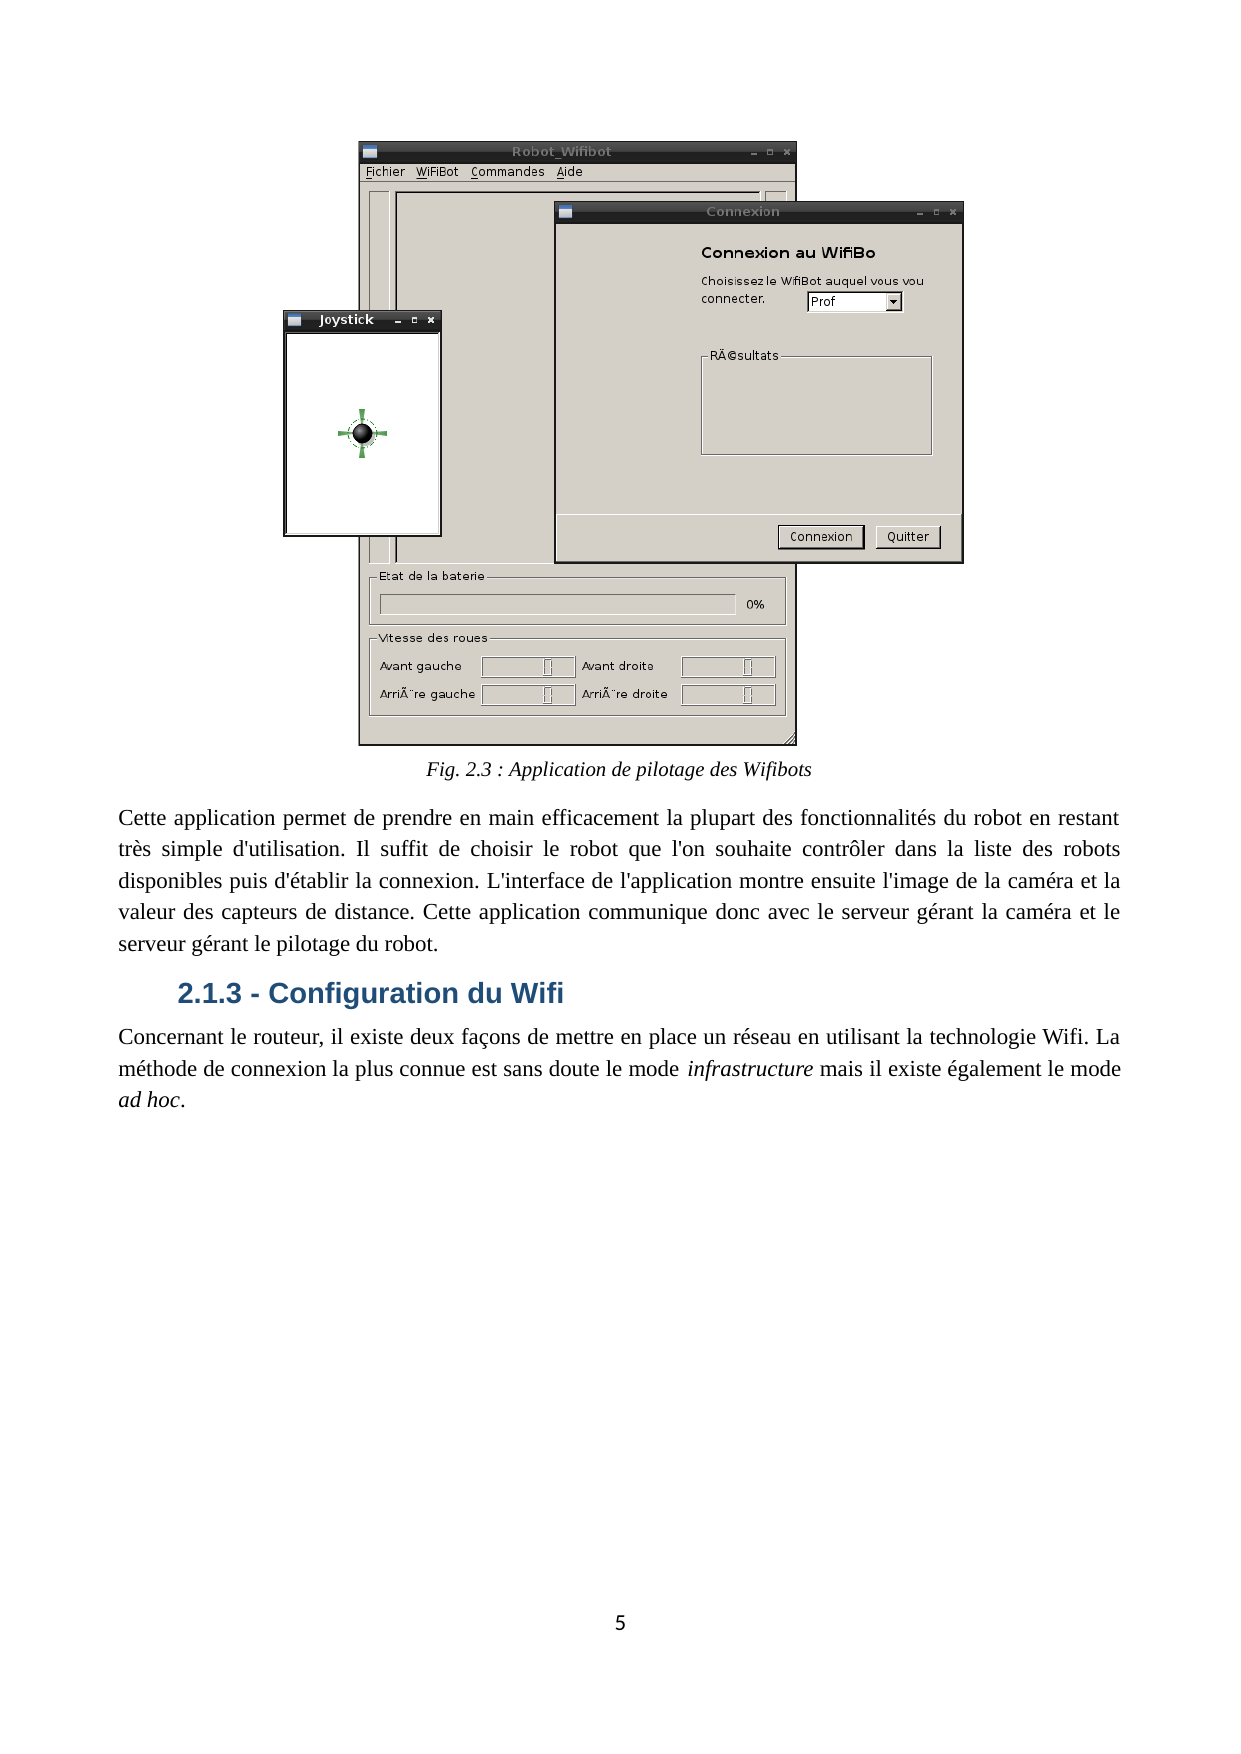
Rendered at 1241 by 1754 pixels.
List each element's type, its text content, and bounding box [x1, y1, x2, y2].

text Cette application permet de prendre en main efficacement la plupart des fonctionnalités du robot en restant très simple d'utilisation. Il suffit de choisir le robot que l'on souhaite contrôler dans la liste des robots disponibles puis d'établir la connexion. L'interface de l'application montre ensuite l'image de la caméra et la valeur des capteurs de distance. Cette application communique donc avec le serveur gérant la caméra et le serveur gérant le pilotage du robot. [118, 118, 1122, 956]
subtitle Configuration du Wifi [118, 976, 1122, 1010]
text Concernant le routeur, il existe deux façons de mettre en place un réseau en utilisant la technologie Wifi. La méthode de connexion la plus connue est sans doute le mode infrastructure mais il existe également le mode ad hoc. [118, 1023, 1122, 1113]
text Fig. 2.3 : Application de pilotage des Wifibots [288, 756, 952, 781]
picture [272, 136, 968, 756]
